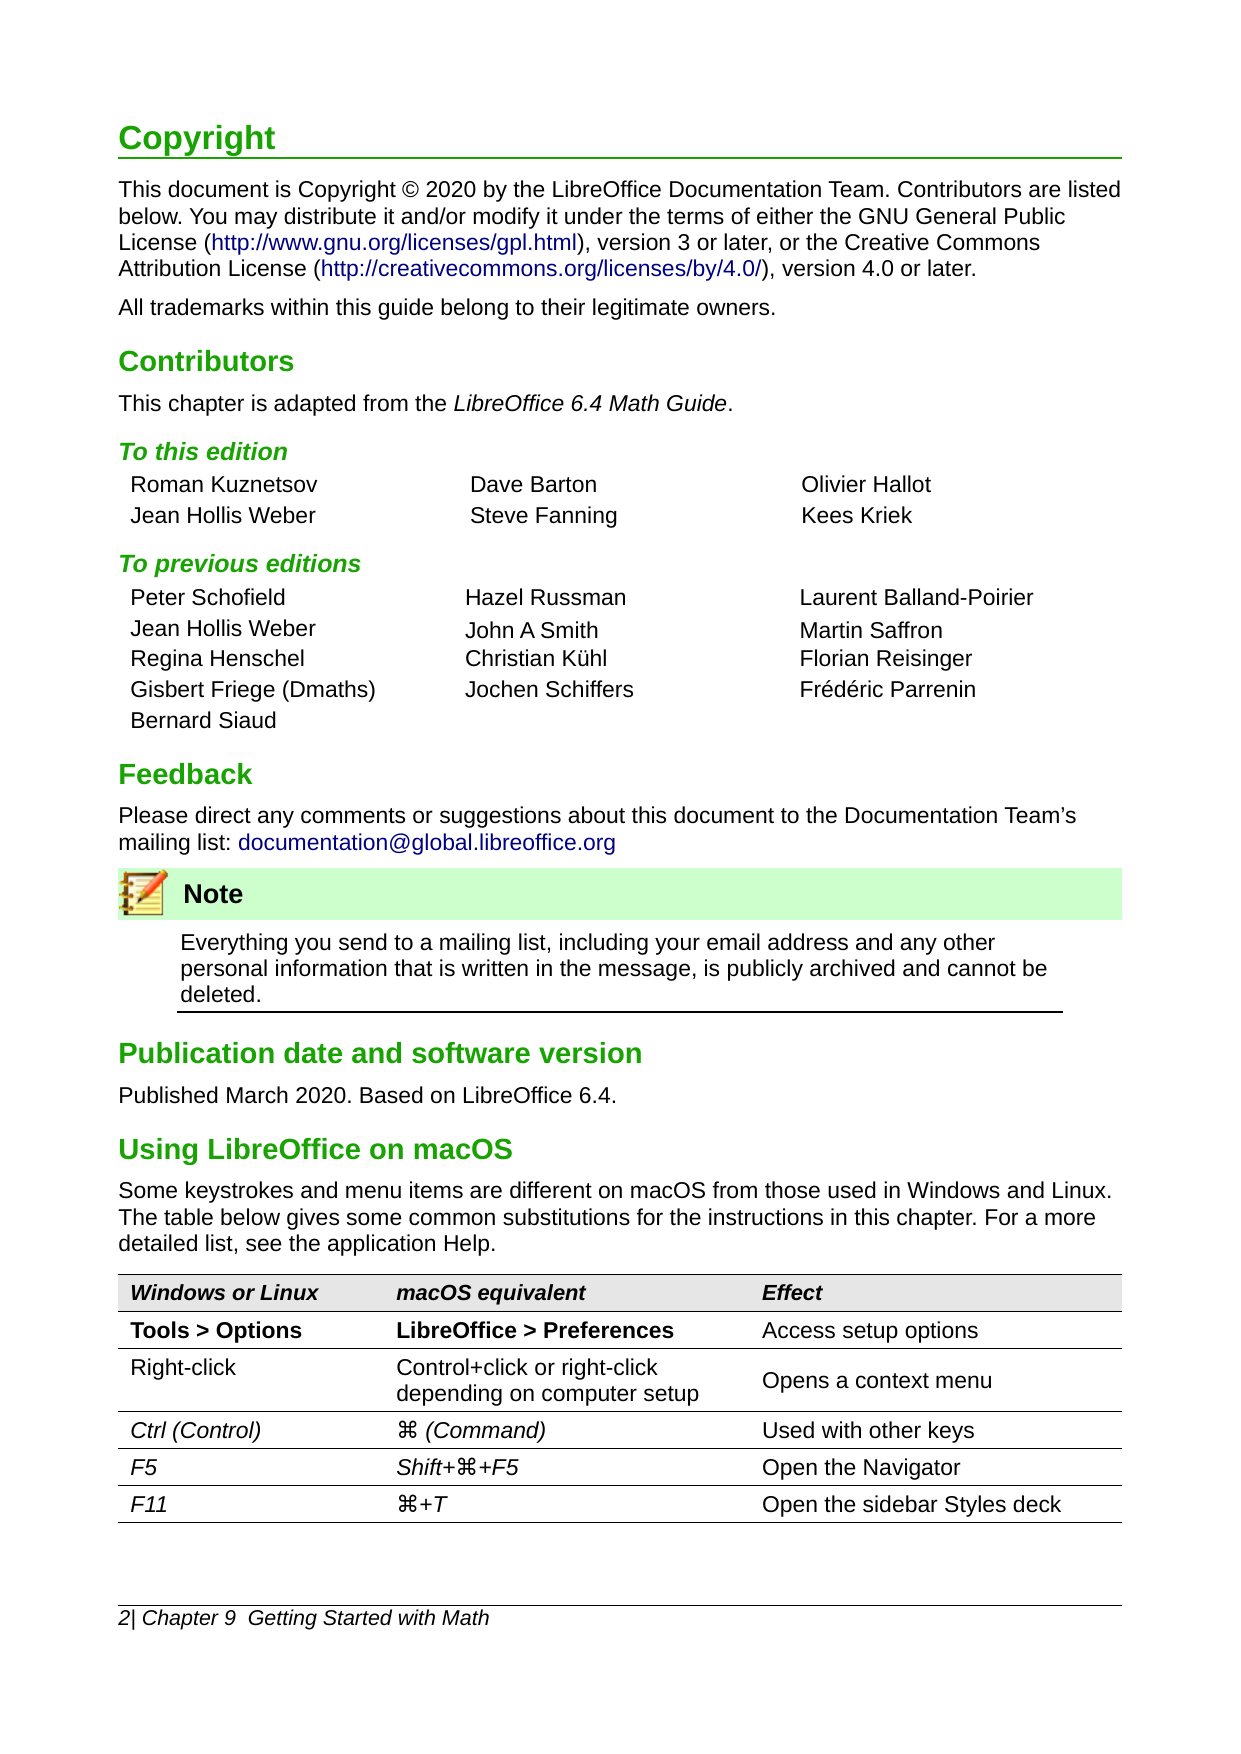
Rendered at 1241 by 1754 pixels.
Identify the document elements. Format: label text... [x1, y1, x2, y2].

table_header Dave Barton [458, 471, 789, 502]
subtitle Using LibreOffice on macOS [118, 1132, 1122, 1165]
text Some keystrokes and menu items are different on macOS from those used in Windows and Linux. The table below gives some common substitutions for the instructions in this chapter. For a more detailed list, see the application Help. [118, 1177, 1122, 1256]
table_header Olivier Hallot [789, 471, 1122, 502]
table_cell Frédéric Parrenin [788, 676, 1122, 707]
table_cell Used with other keys [750, 1412, 1122, 1448]
table_cell Ctrl (Control) [118, 1412, 384, 1448]
table_cell F5 [118, 1449, 384, 1485]
table_cell [788, 707, 1122, 733]
text This document is Copyright © 2020 by the LibreOffice Documentation Team. Contributors are listed below. You may distribute it and/or modify it under the terms of either the GNU General Public License (http://www.gnu.org/licenses/gpl.html), version 3 or later, or the Creative Commons Attribution License (http://creativecommons.org/licenses/by/4.0/), version 4.0 or later. [118, 176, 1122, 282]
subtitle Feedback [118, 757, 1122, 791]
table_cell Bernard Siaud [118, 707, 453, 733]
table_cell Open the Navigator [750, 1449, 1122, 1485]
table_cell Open the sidebar Styles deck [750, 1486, 1122, 1522]
text This chapter is adapted from the LibreOffice 6.4 Math Guide. [118, 389, 1122, 416]
table_header macOS equivalent [384, 1275, 750, 1311]
table_cell Regina Henschel [118, 645, 453, 676]
table_cell Christian Kühl [453, 645, 787, 676]
subtitle Publication date and software version [118, 1036, 1122, 1070]
table_cell Steve Fanning [458, 502, 789, 528]
table_cell F11 [118, 1486, 384, 1522]
table_cell Florian Reisinger [788, 645, 1122, 676]
table_cell ⌘+T [384, 1486, 750, 1522]
table_header Roman Kuznetsov [118, 471, 458, 502]
table_cell Opens a context menu [750, 1349, 1122, 1411]
subtitle Contributors [118, 344, 1122, 378]
table_cell Access setup options [750, 1312, 1122, 1348]
table_header Peter Schofield [118, 584, 453, 614]
subtitle To previous editions [118, 549, 1122, 578]
picture [119, 868, 170, 919]
table_cell Martin Saffron [788, 615, 1122, 645]
table_cell Tools > Options [118, 1312, 384, 1348]
text All trademarks within this guide belong to their legitimate owners. [118, 294, 1122, 321]
table_header Effect [750, 1275, 1122, 1311]
table_header Laurent Balland-Poirier [788, 584, 1122, 614]
table_cell Jochen Schiffers [453, 676, 787, 707]
subtitle Note [118, 868, 1122, 920]
subtitle To this edition [118, 437, 1122, 465]
table_header Hazel Russman [453, 584, 787, 614]
table_cell John A Smith [453, 615, 787, 645]
table_header Windows or Linux [118, 1275, 384, 1311]
table_cell ⌘ (Command) [384, 1412, 750, 1448]
table_cell Control+click or right-click depending on computer setup [384, 1349, 750, 1411]
text Published March 2020. Based on LibreOffice 6.4. [118, 1082, 1122, 1108]
text Everything you send to a mailing list, including your email address and any other personal information that is written in the message, is publicly archived and cannot be deleted. [177, 926, 1063, 1011]
text Please direct any comments or suggestions about this document to the Documentation Team’s mailing list: documentation@global.libreoffice.org [118, 802, 1122, 855]
table_cell Jean Hollis Weber [118, 615, 453, 645]
subtitle Copyright [118, 118, 1122, 157]
table_cell Jean Hollis Weber [118, 502, 458, 528]
table_cell LibreOffice > Preferences [384, 1312, 750, 1348]
table_cell [453, 707, 787, 733]
table_cell Kees Kriek [789, 502, 1122, 528]
table_cell Right-click [118, 1349, 384, 1411]
table_cell Shift+⌘+F5 [384, 1449, 750, 1485]
table_cell Gisbert Friege (Dmaths) [118, 676, 453, 707]
